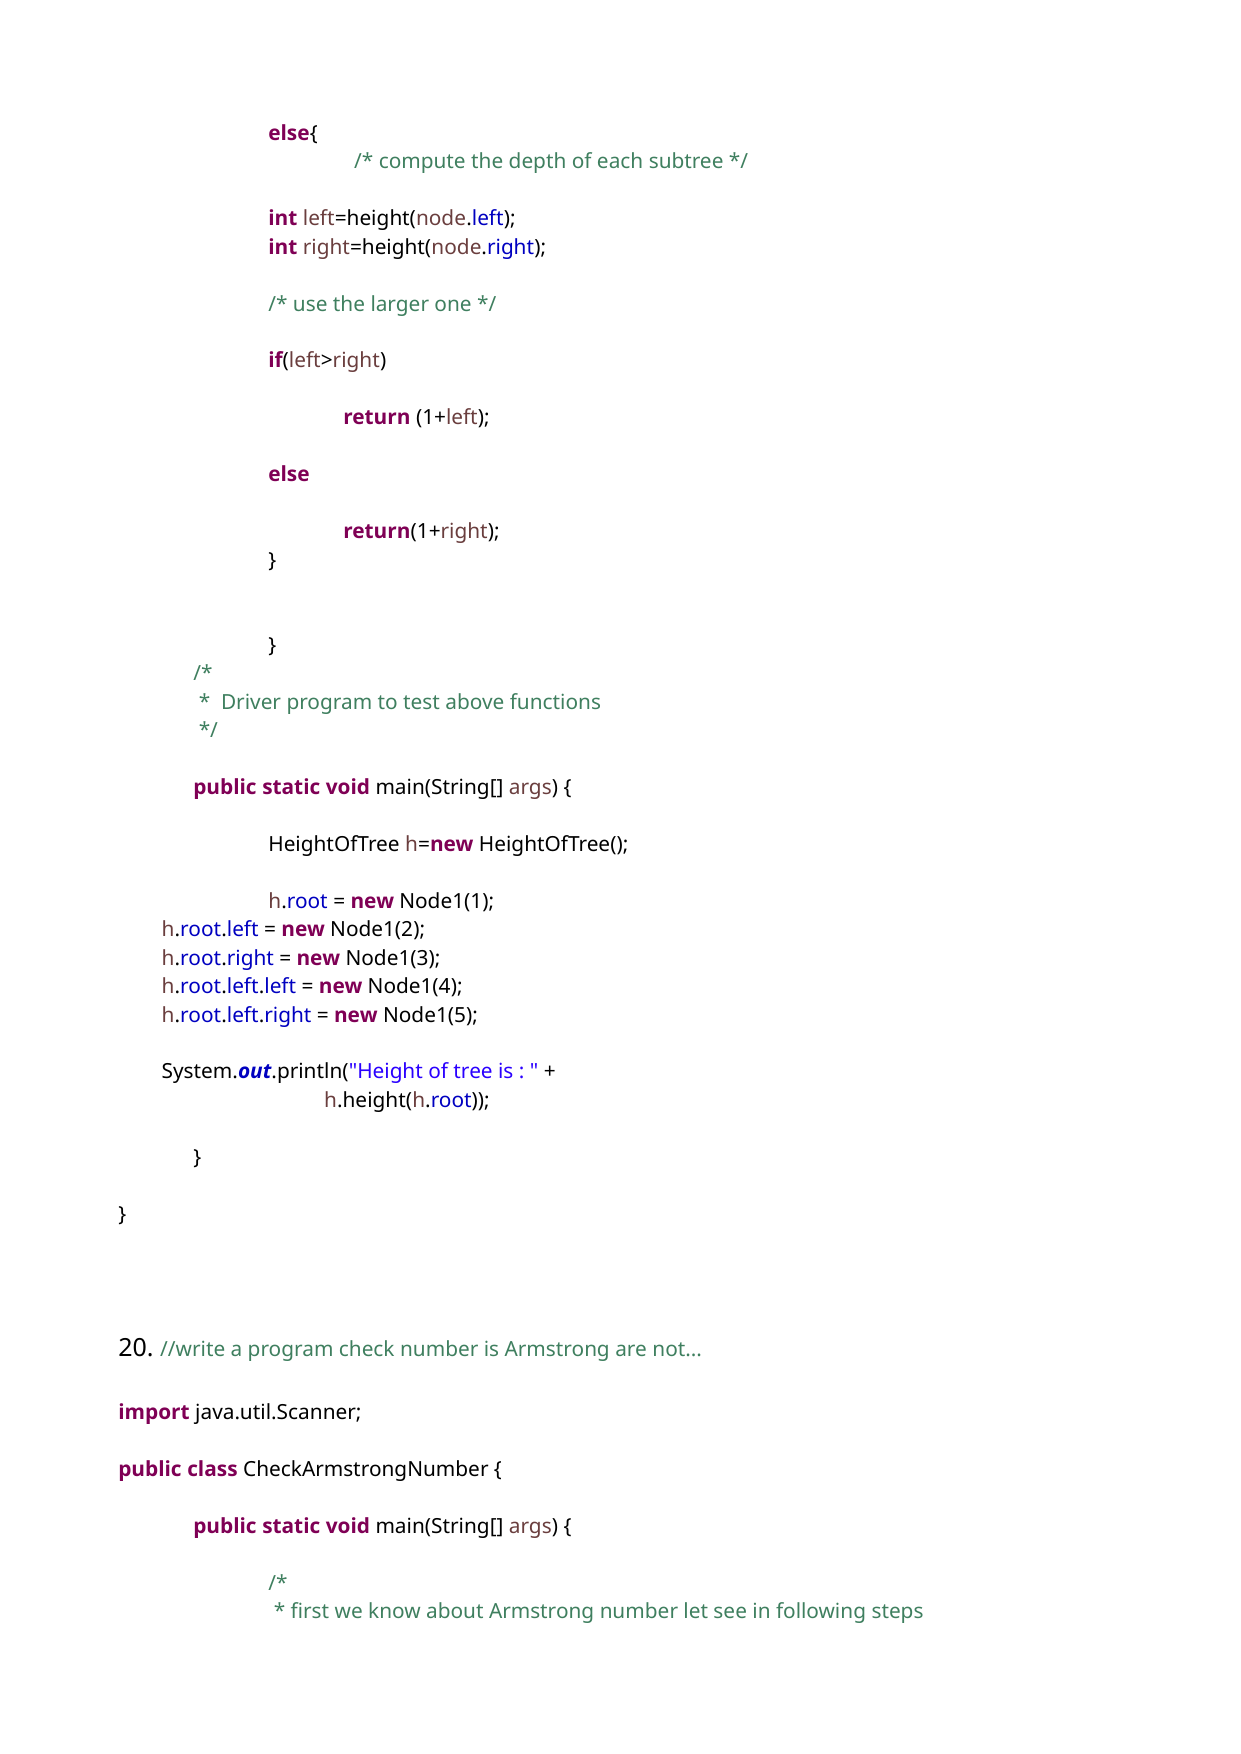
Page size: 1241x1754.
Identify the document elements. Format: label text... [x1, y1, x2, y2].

text HeightOfTree h=new HeightOfTree(); [118, 829, 1122, 857]
text int left=height(node.left); [118, 203, 1122, 232]
text h.root.left.right = new Node1(5); [118, 1000, 1122, 1028]
text if(left>right) [118, 346, 1122, 374]
text h.root = new Node1(1); [118, 886, 1122, 914]
text */ [118, 715, 1122, 744]
text h.root.right = new Node1(3); [118, 943, 1122, 971]
text else{ [118, 118, 1122, 147]
text * first we know about Armstrong number let see in following steps [118, 1597, 1122, 1625]
text return (1+left); [118, 402, 1122, 431]
text /* compute the depth of each subtree */ [118, 147, 1122, 175]
text 20. //write a program check number is Armstrong are not... [118, 1329, 1122, 1363]
text else [118, 459, 1122, 488]
text } [118, 630, 1122, 658]
text h.height(h.root)); [118, 1085, 1122, 1113]
text } [118, 1199, 1122, 1227]
text } [118, 1142, 1122, 1170]
text int right=height(node.right); [118, 232, 1122, 260]
text return(1+right); [118, 516, 1122, 545]
text /* use the larger one */ [118, 289, 1122, 317]
text import java.util.Scanner; [118, 1397, 1122, 1426]
text } [118, 545, 1122, 573]
text h.root.left.left = new Node1(4); [118, 971, 1122, 1000]
text public static void main(String[] args) { [118, 772, 1122, 801]
text * Driver program to test above functions [118, 687, 1122, 715]
text public static void main(String[] args) { [118, 1511, 1122, 1540]
text /* [118, 1568, 1122, 1597]
text public class CheckArmstrongNumber { [118, 1454, 1122, 1483]
text /* [118, 658, 1122, 687]
text h.root.left = new Node1(2); [118, 914, 1122, 943]
text System.out.println("Height of tree is : " + [118, 1057, 1122, 1085]
